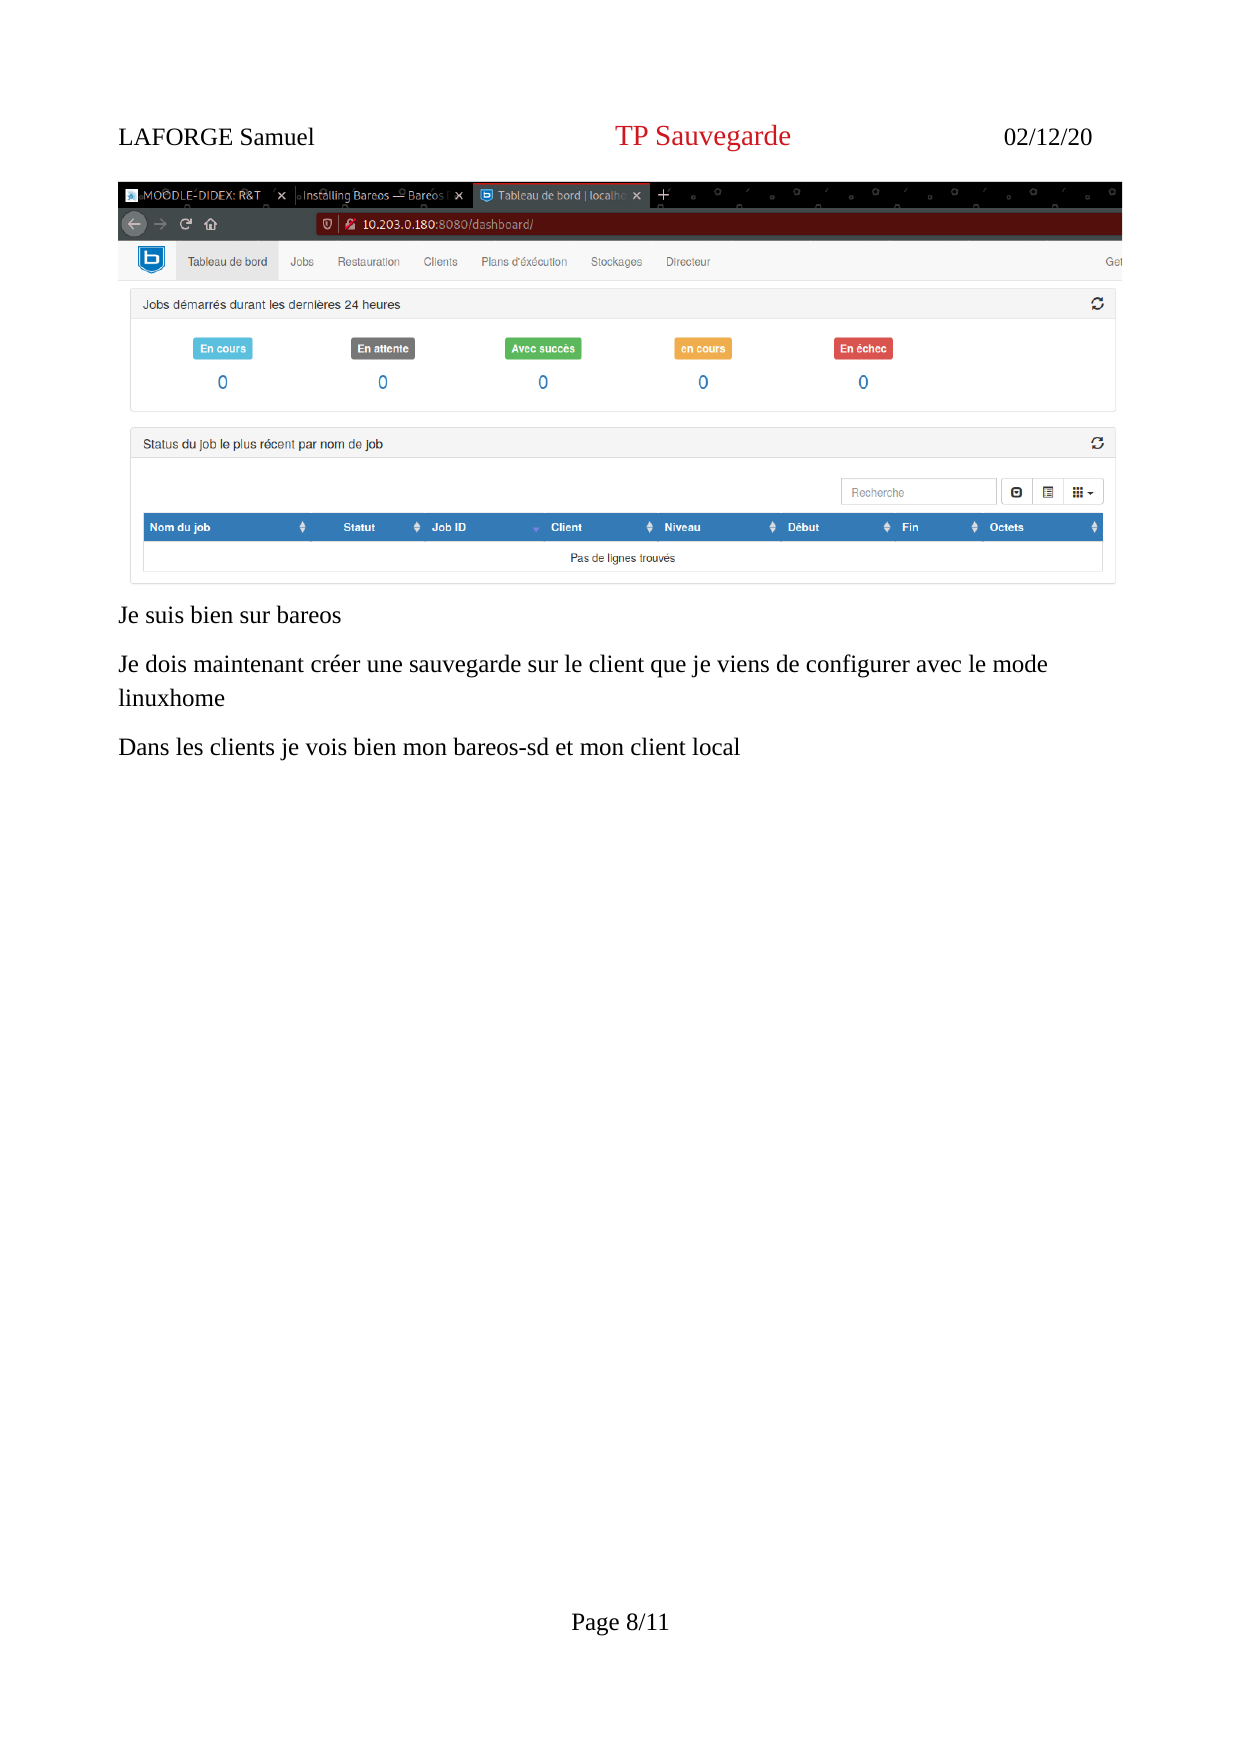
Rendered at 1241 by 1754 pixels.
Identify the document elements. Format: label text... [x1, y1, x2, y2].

text Je dois maintenant créer une sauvegarde sur le client que je viens de configurer avec le mode linuxhome [118, 649, 1122, 712]
text Dans les clients je vois bien mon bareos-sd et mon client local [118, 732, 1122, 761]
text Je suis bien sur bareos [118, 594, 1122, 628]
picture [118, 181, 1123, 594]
